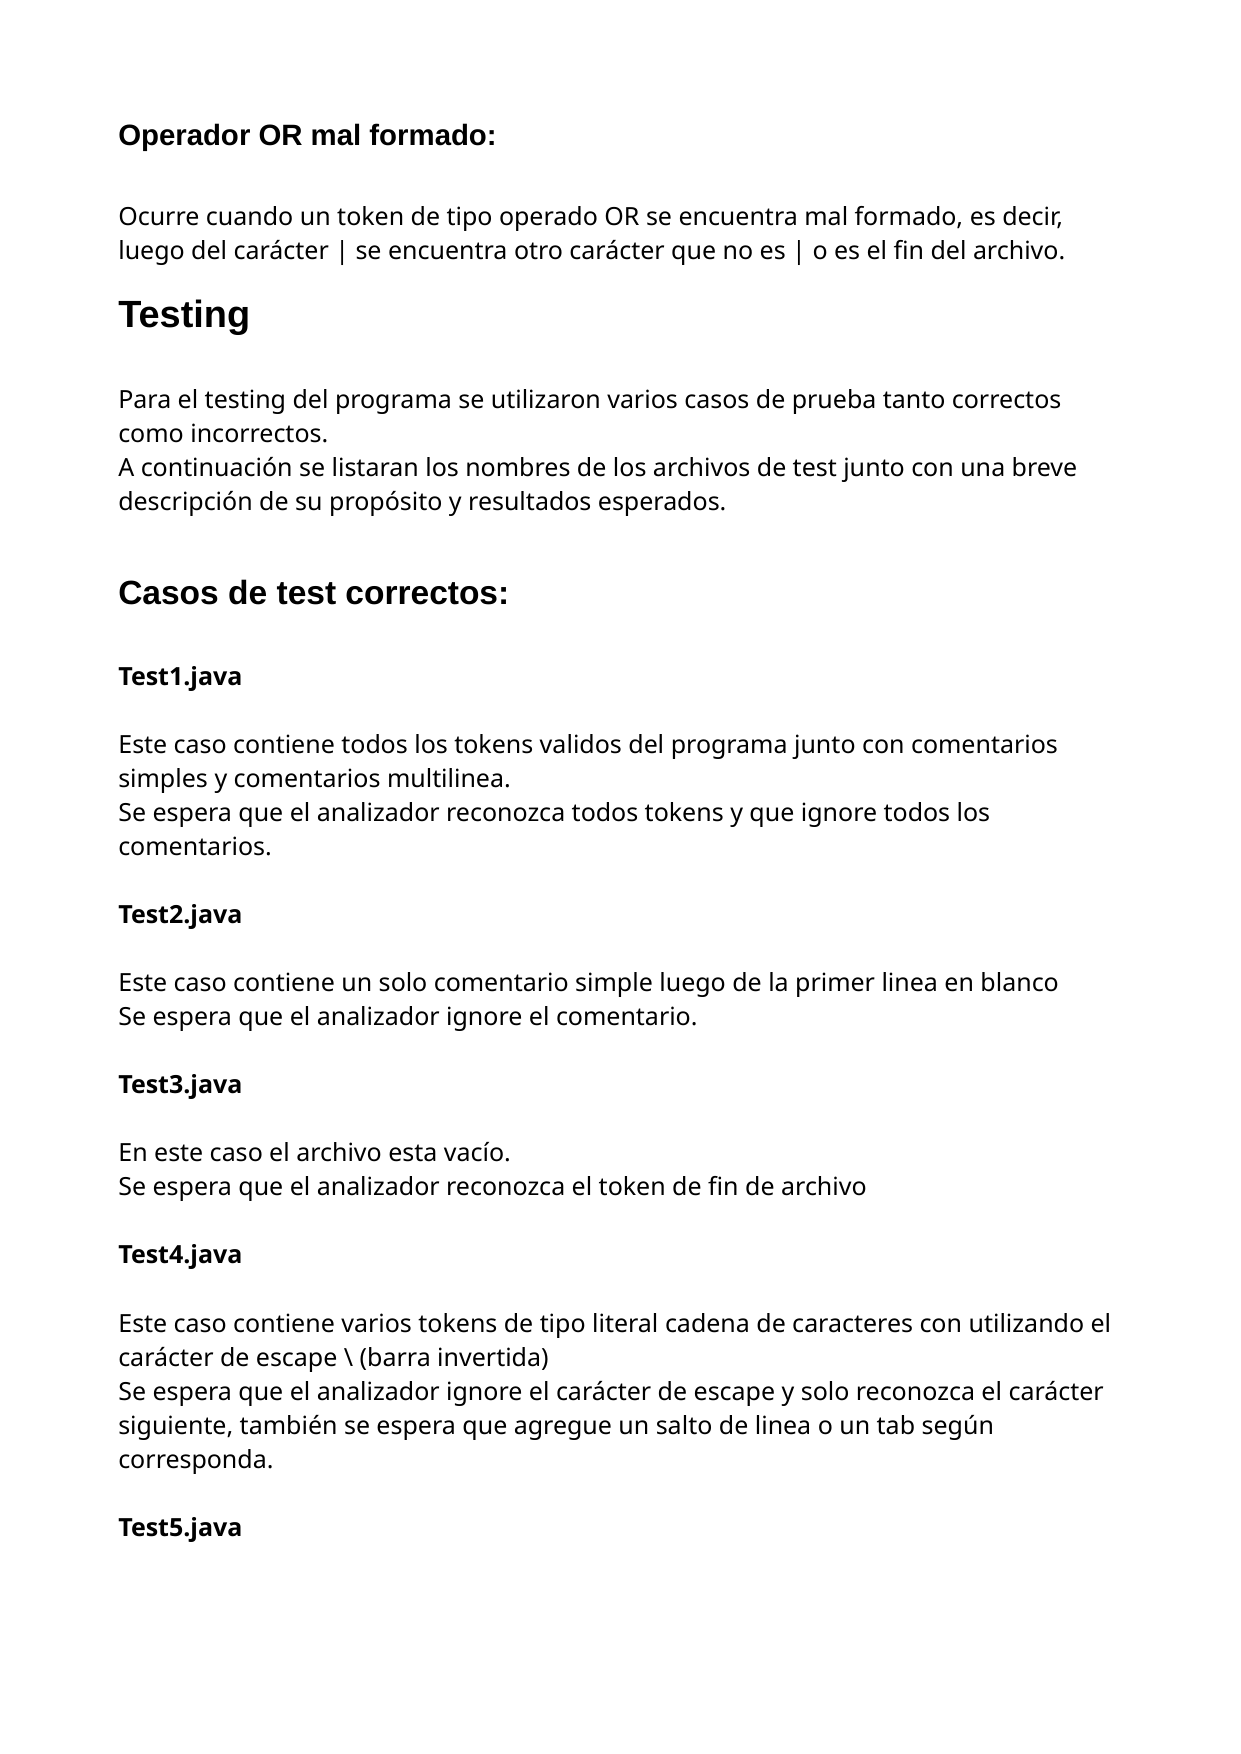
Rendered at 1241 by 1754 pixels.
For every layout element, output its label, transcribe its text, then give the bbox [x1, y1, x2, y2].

text A continuación se listaran los nombres de los archivos de test junto con una breve descripción de su propósito y resultados esperados. [118, 450, 1122, 518]
text En este caso el archivo esta vacío. [118, 1135, 1122, 1169]
text Este caso contiene todos los tokens validos del programa junto con comentarios simples y comentarios multilinea. [118, 726, 1122, 794]
text Se espera que el analizador ignore el comentario. [118, 999, 1122, 1033]
text Este caso contiene un solo comentario simple luego de la primer linea en blanco [118, 965, 1122, 999]
text Se espera que el analizador ignore el carácter de escape y solo reconozca el carácter siguiente, también se espera que agregue un salto de linea o un tab según corresponda. [118, 1373, 1122, 1476]
text Test2.java [118, 897, 1122, 931]
subtitle Testing [118, 292, 1122, 335]
text Test3.java [118, 1067, 1122, 1101]
text Este caso contiene varios tokens de tipo literal cadena de caracteres con utilizando el carácter de escape \ (barra invertida) [118, 1305, 1122, 1373]
text Test5.java [118, 1510, 1122, 1544]
text Ocurre cuando un token de tipo operado OR se encuentra mal formado, es decir, luego del carácter | se encuentra otro carácter que no es | o es el fin del archivo. [118, 198, 1122, 267]
text Se espera que el analizador reconozca el token de fin de archivo [118, 1169, 1122, 1203]
text Test1.java [118, 658, 1122, 692]
text Se espera que el analizador reconozca todos tokens y que ignore todos los comentarios. [118, 794, 1122, 862]
text Test4.java [118, 1237, 1122, 1271]
text Para el testing del programa se utilizaron varios casos de prueba tanto correctos como incorrectos. [118, 382, 1122, 450]
subtitle Operador OR mal formado: [118, 118, 1122, 152]
subtitle Casos de test correctos: [118, 573, 1122, 612]
